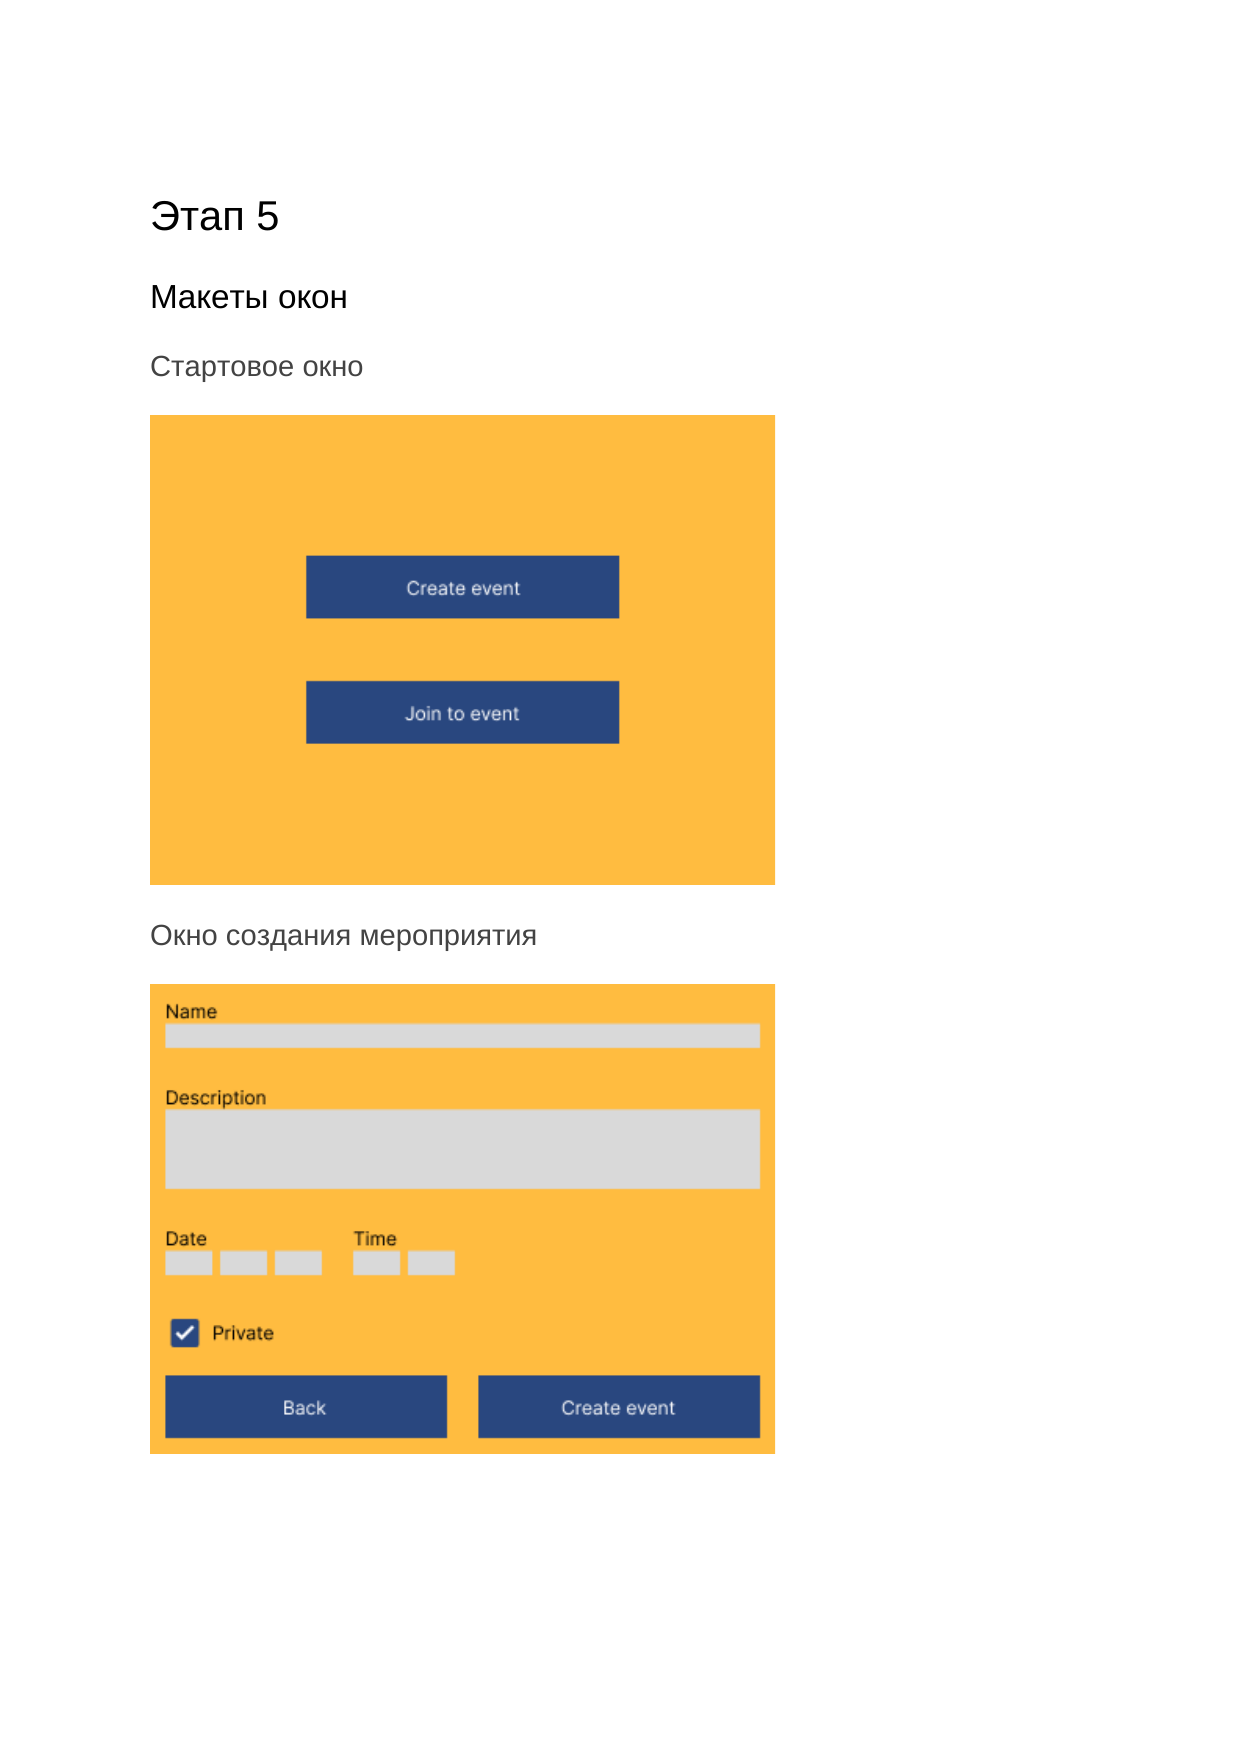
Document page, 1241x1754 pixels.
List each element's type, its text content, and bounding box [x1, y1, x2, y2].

subtitle Этап 5 [150, 192, 1090, 239]
picture [150, 984, 775, 1454]
subtitle Стартовое окно [150, 349, 1090, 382]
subtitle Макеты окон [150, 277, 1090, 316]
subtitle Окно создания мероприятия [150, 918, 1090, 951]
picture [150, 415, 775, 885]
